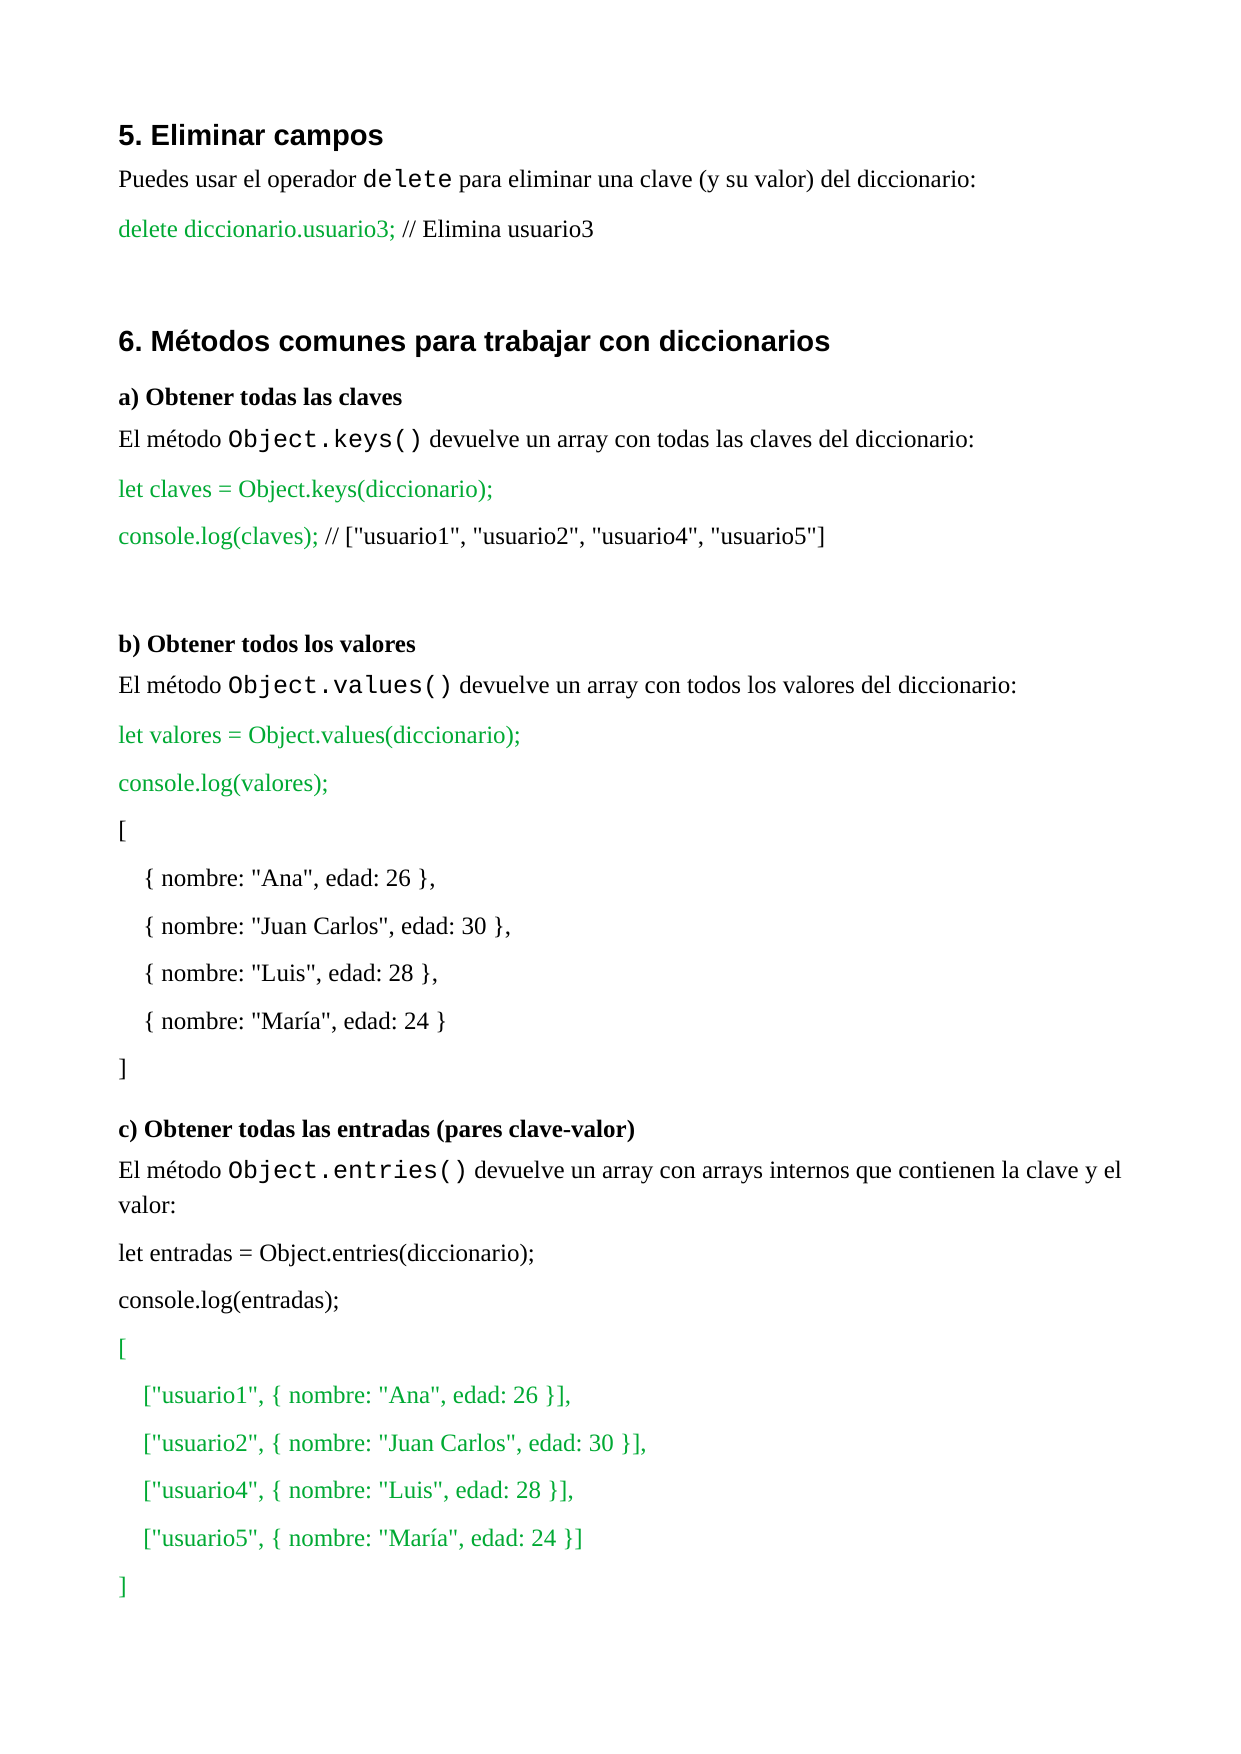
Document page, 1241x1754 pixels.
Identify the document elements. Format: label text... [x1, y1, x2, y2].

text console.log(claves); // ["usuario1", "usuario2", "usuario4", "usuario5"] [118, 521, 1122, 550]
text ["usuario5", { nombre: "María", edad: 24 }] [118, 1523, 1122, 1552]
text let entradas = Object.entries(diccionario); [118, 1238, 1122, 1266]
text let claves = Object.keys(diccionario); [118, 474, 1122, 502]
text ["usuario1", { nombre: "Ana", edad: 26 }], [118, 1380, 1122, 1409]
text { nombre: "Ana", edad: 26 }, [118, 863, 1122, 892]
text let valores = Object.values(diccionario); [118, 720, 1122, 749]
text { nombre: "Juan Carlos", edad: 30 }, [118, 911, 1122, 939]
text ] [118, 1571, 1122, 1599]
text ["usuario4", { nombre: "Luis", edad: 28 }], [118, 1476, 1122, 1504]
subtitle 6. Métodos comunes para trabajar con diccionarios [118, 324, 1122, 357]
text [ [118, 816, 1122, 844]
text { nombre: "María", edad: 24 } [118, 1006, 1122, 1035]
text delete diccionario.usuario3; // Elimina usuario3 [118, 214, 1122, 243]
subtitle b) Obtener todos los valores [118, 629, 1122, 658]
text El método Object.values() devuelve un array con todos los valores del diccionario: [118, 670, 1122, 701]
subtitle 5. Eliminar campos [118, 118, 1122, 152]
text console.log(valores); [118, 768, 1122, 797]
text Puedes usar el operador delete para eliminar una clave (y su valor) del diccionario: [118, 164, 1122, 195]
subtitle a) Obtener todas las claves [118, 382, 1122, 411]
text El método Object.entries() devuelve un array con arrays internos que contienen la clave y el valor: [118, 1155, 1122, 1219]
text ["usuario2", { nombre: "Juan Carlos", edad: 30 }], [118, 1428, 1122, 1457]
text El método Object.keys() devuelve un array con todas las claves del diccionario: [118, 424, 1122, 454]
text { nombre: "Luis", edad: 28 }, [118, 958, 1122, 987]
text console.log(entradas); [118, 1285, 1122, 1314]
text [ [118, 1333, 1122, 1362]
text ] [118, 1053, 1122, 1082]
subtitle c) Obtener todas las entradas (pares clave-valor) [118, 1114, 1122, 1142]
